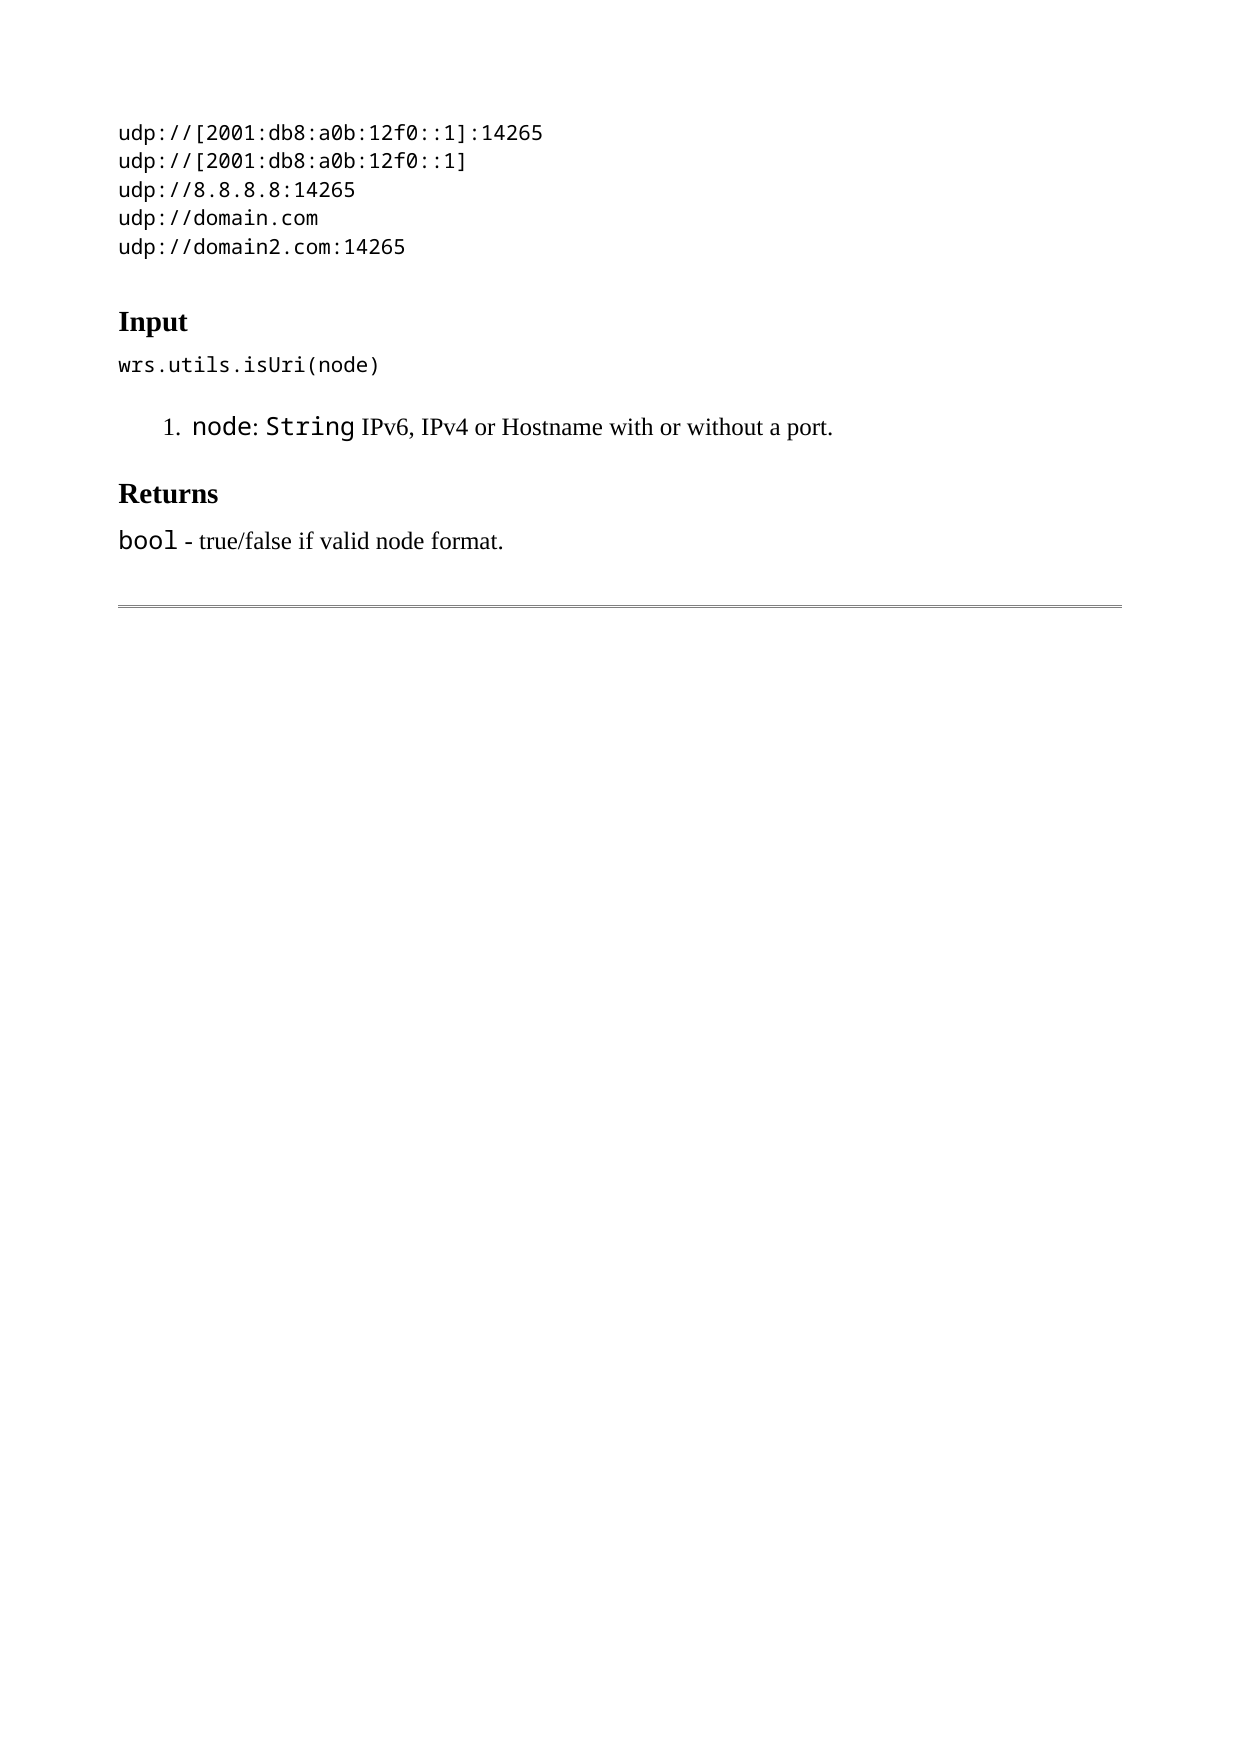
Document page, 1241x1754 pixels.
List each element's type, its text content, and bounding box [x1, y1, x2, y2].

text udp://[2001:db8:a0b:12f0::1] [118, 147, 1122, 175]
text wrs.utils.isUri(node) [118, 350, 1122, 379]
list node: String IPv6, IPv4 or Hostname with or without a port. [162, 408, 1122, 442]
text udp://domain.com [118, 203, 1122, 232]
text bool - true/false if valid node format. [118, 523, 1122, 557]
subtitle Input [118, 304, 1122, 338]
subtitle Returns [118, 477, 1122, 510]
text udp://domain2.com:14265 [118, 232, 1122, 260]
text udp://[2001:db8:a0b:12f0::1]:14265 [118, 118, 1122, 147]
text udp://8.8.8.8:14265 [118, 175, 1122, 203]
